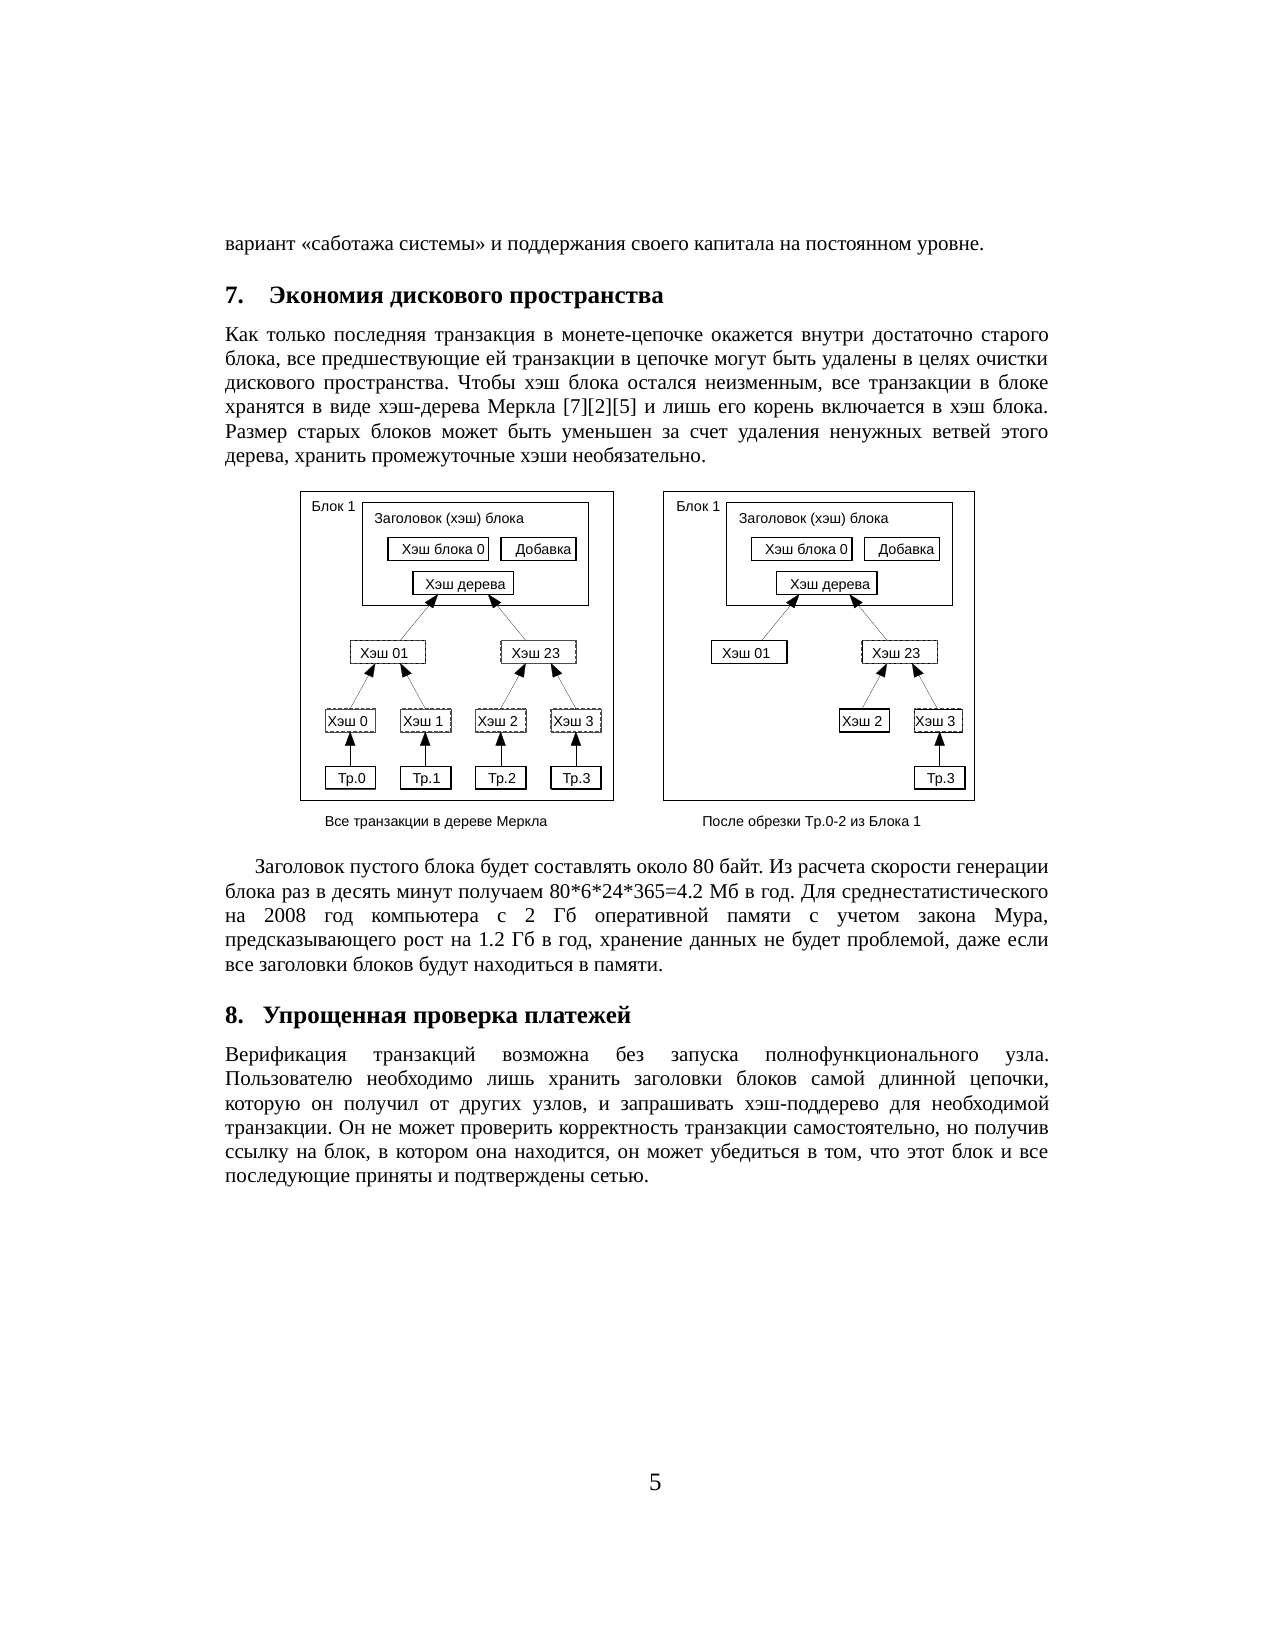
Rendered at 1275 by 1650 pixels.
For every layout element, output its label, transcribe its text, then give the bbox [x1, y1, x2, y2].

subtitle 8. Упрощенная проверка платежей [225, 1001, 1050, 1029]
text Как только последняя транзакция в монете-цепочке окажется внутри достаточно старого блока, все предшествующие ей транзакции в цепочке могут быть удалены в целях очистки дискового пространства. Чтобы хэш блока остался неизменным, все транзакции в блоке хранятся в виде хэш-дерева Меркла [7][2][5] и лишь его корень включается в хэш блока. Размер старых блоков может быть уменьшен за счет удаления ненужных ветвей этого дерева, хранить промежуточные хэши необязательно. [225, 321, 1050, 467]
text Заголовок пустого блока будет составлять около 80 байт. Из расчета скорости генерации блока раз в десять минут получаем 80*6*24*365=4.2 Мб в год. Для среднестатистического на 2008 год компьютера с 2 Гб оперативной памяти с учетом закона Мура, предсказывающего рост на 1.2 Гб в год, хранение данных не будет проблемой, даже если все заголовки блоков будут находиться в памяти. [225, 854, 1050, 976]
text Верификация транзакций возможна без запуска полнофункционального узла. Пользователю необходимо лишь хранить заголовки блоков самой длинной цепочки, которую он получил от других узлов, и запрашивать хэш-поддерево для необходимой транзакции. Он не может проверить корректность транзакции самостоятельно, но получив ссылку на блок, в котором она находится, он может убедиться в том, что этот блок и все последующие приняты и подтверждены сетью. [225, 1042, 1050, 1187]
subtitle 7. Экономия дискового пространства [225, 280, 1050, 309]
text вариант «саботажа системы» и поддержания своего капитала на постоянном уровне. [225, 231, 1050, 255]
